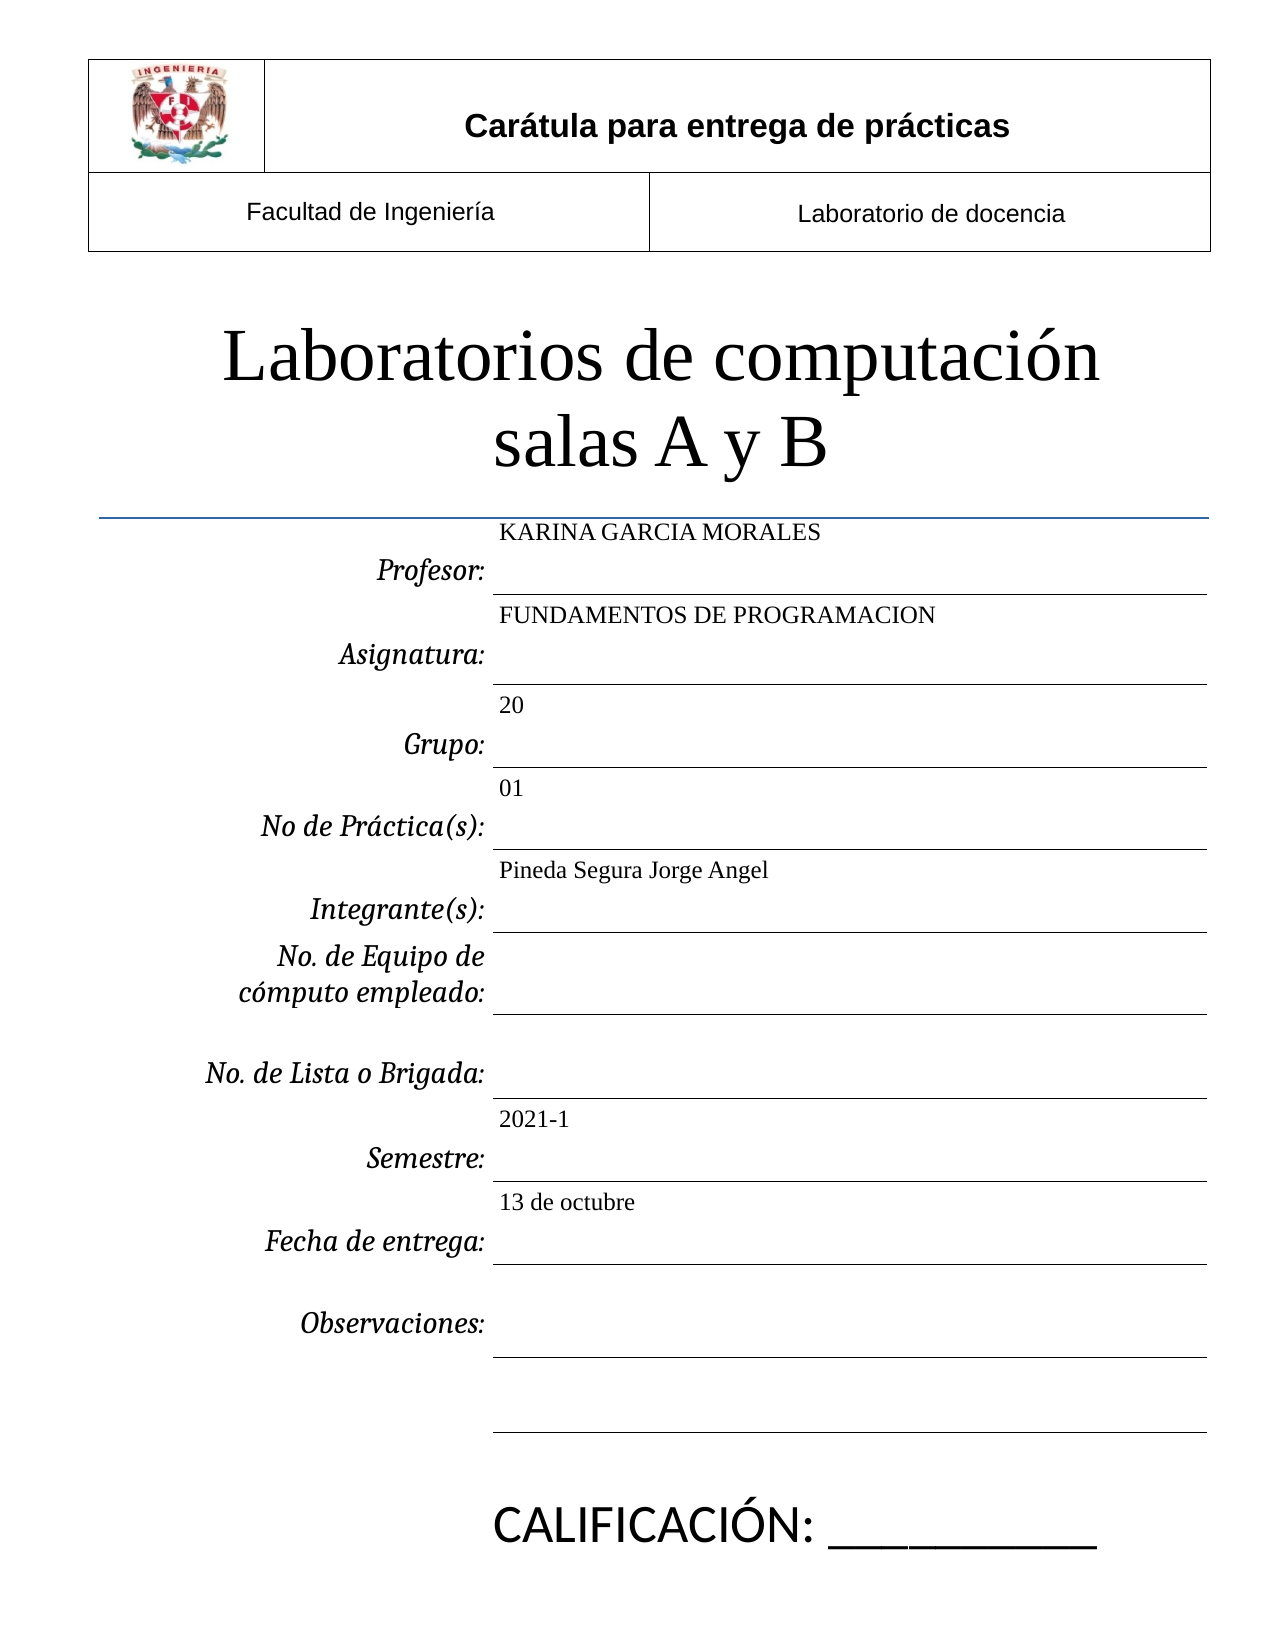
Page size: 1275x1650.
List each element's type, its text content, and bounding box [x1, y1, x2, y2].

table_cell Grupo: [118, 684, 493, 766]
table_cell No de Práctica(s): [118, 766, 493, 849]
table_cell FUNDAMENTOS DE PROGRAMACION [493, 595, 1207, 684]
table_cell Integrante(s): [118, 849, 493, 932]
table_header Profesor: [118, 519, 493, 594]
table_header KARINA GARCIA MORALES [493, 519, 1207, 594]
table_cell 13 de octubre [493, 1182, 1207, 1263]
table_cell Facultad de Ingeniería [89, 173, 649, 251]
table_cell Observaciones: [118, 1264, 493, 1357]
table_header Carátula para entrega de prácticas [265, 60, 1210, 172]
text salas A y B [118, 396, 1205, 482]
table_cell Laboratorio de docencia [650, 173, 1210, 251]
table_header [493, 511, 1207, 517]
table_cell Semestre: [118, 1098, 493, 1181]
table_header [118, 511, 493, 517]
table_cell [493, 933, 1207, 1013]
text Laboratorios de computación [118, 310, 1205, 396]
table_cell 01 [493, 768, 1207, 849]
table_header [89, 60, 264, 172]
table_cell Fecha de entrega: [118, 1181, 493, 1263]
table_cell Pineda Segura Jorge Angel [493, 850, 1207, 932]
table_cell [118, 1357, 493, 1432]
table_cell [493, 1015, 1207, 1098]
table_cell 20 [493, 685, 1207, 766]
table_cell Asignatura: [118, 594, 493, 684]
table_cell [493, 1358, 1207, 1432]
table_cell [493, 1265, 1207, 1357]
table_cell No. de Equipo de cómputo empleado: [118, 932, 493, 1013]
table_cell No. de Lista o Brigada: [118, 1014, 493, 1098]
text CALIFICACIÓN: __________ [118, 1489, 1205, 1556]
table_cell 2021-1 [493, 1099, 1207, 1181]
